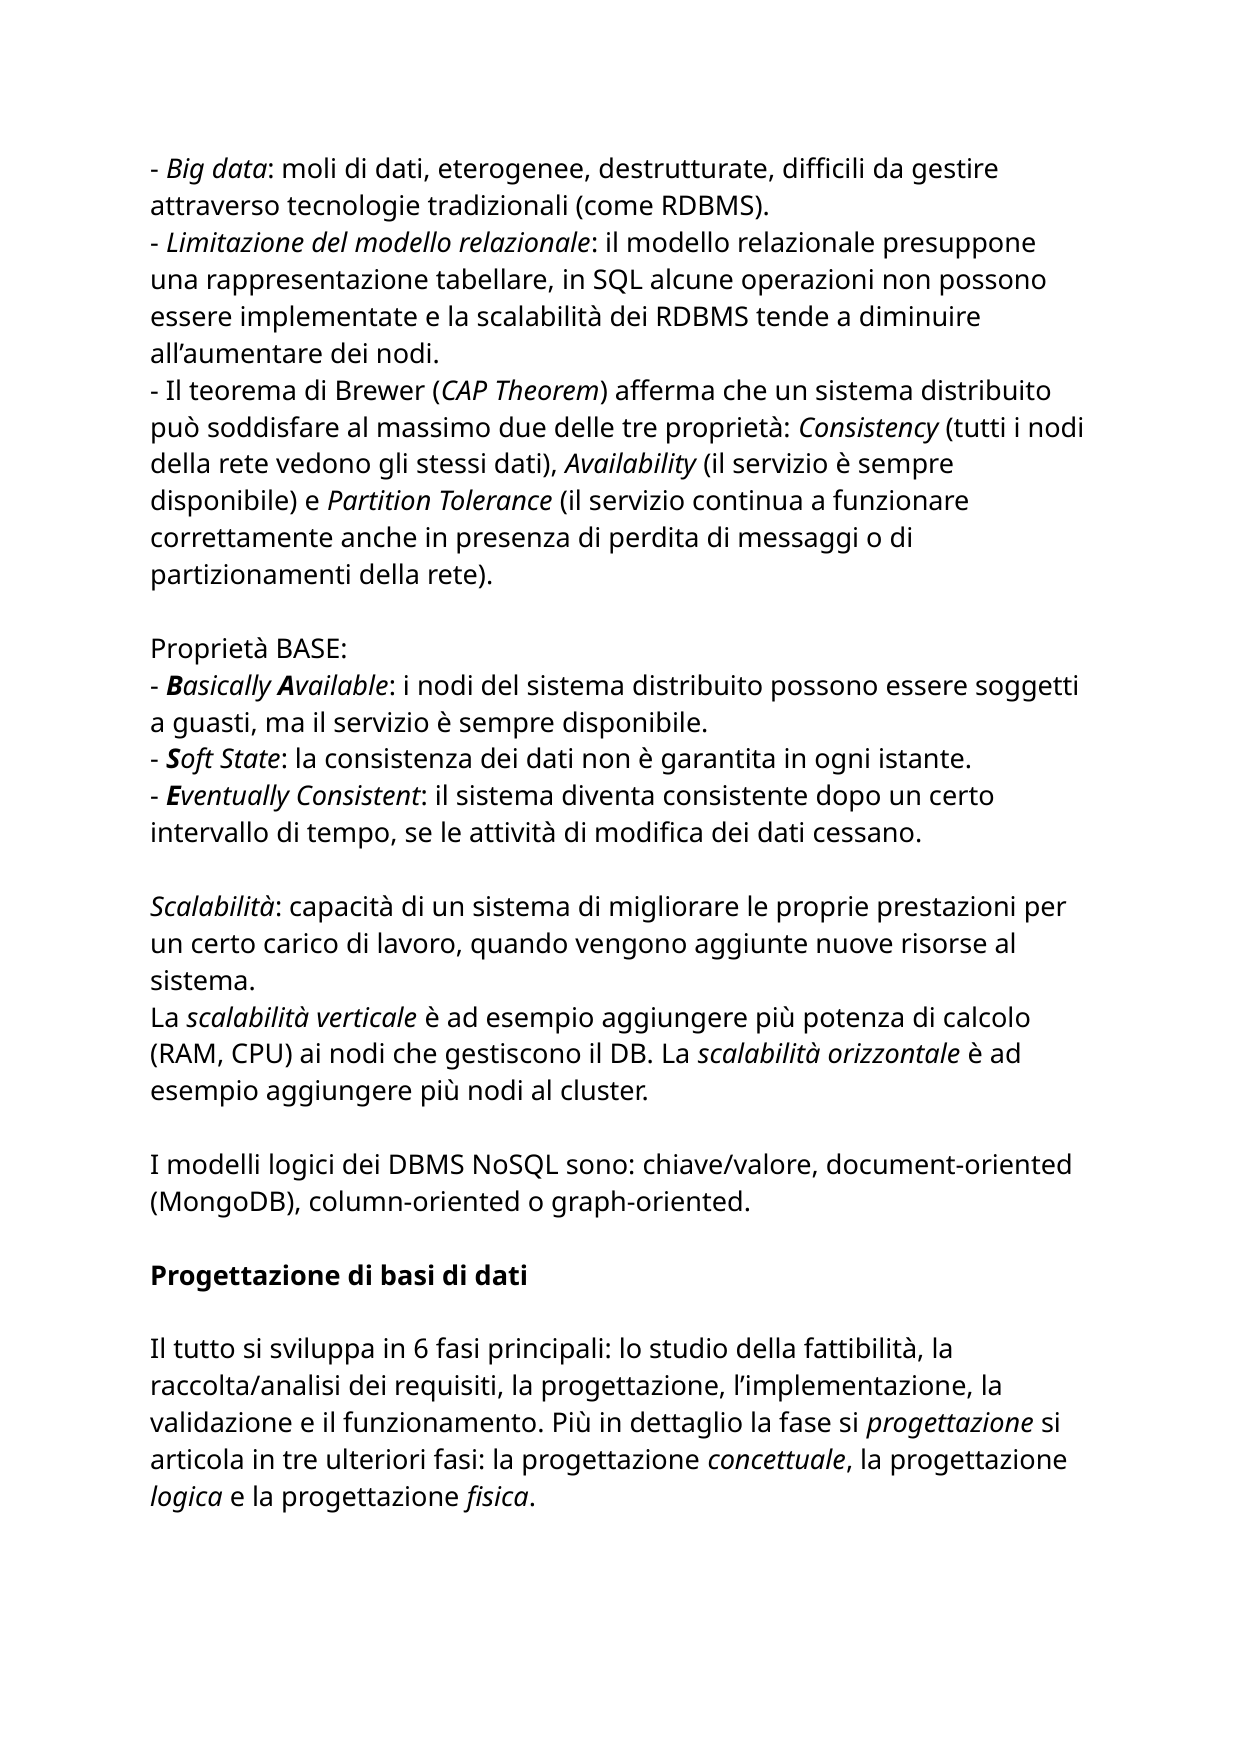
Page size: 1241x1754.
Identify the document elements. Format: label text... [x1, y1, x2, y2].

text Scalabilità: capacità di un sistema di migliorare le proprie prestazioni per un certo carico di lavoro, quando vengono aggiunte nuove risorse al sistema. [150, 887, 1090, 998]
text Il tutto si sviluppa in 6 fasi principali: lo studio della fattibilità, la raccolta/analisi dei requisiti, la progettazione, l’implementazione, la validazione e il funzionamento. Più in dettaglio la fase si progettazione si articola in tre ulteriori fasi: la progettazione concettuale, la progettazione logica e la progettazione fisica. [150, 1330, 1090, 1514]
text Progettazione di basi di dati [150, 1256, 1090, 1293]
text I modelli logici dei DBMS NoSQL sono: chiave/valore, document-oriented (MongoDB), column-oriented o graph-oriented. [150, 1146, 1090, 1219]
text - Basically Available: i nodi del sistema distribuito possono essere soggetti a guasti, ma il servizio è sempre disponibile. [150, 666, 1090, 740]
text - Il teorema di Brewer (CAP Theorem) afferma che un sistema distribuito può soddisfare al massimo due delle tre proprietà: Consistency (tutti i nodi della rete vedono gli stessi dati), Availability (il servizio è sempre disponibile) e Partition Tolerance (il servizio continua a funzionare correttamente anche in presenza di perdita di messaggi o di partizionamenti della rete). [150, 371, 1090, 592]
text - Soft State: la consistenza dei dati non è garantita in ogni istante. [150, 740, 1090, 777]
text Proprietà BASE: [150, 629, 1090, 666]
text - Big data: moli di dati, eterogenee, destrutturate, difficili da gestire attraverso tecnologie tradizionali (come RDBMS). [150, 150, 1090, 224]
text La scalabilità verticale è ad esempio aggiungere più potenza di calcolo (RAM, CPU) ai nodi che gestiscono il DB. La scalabilità orizzontale è ad esempio aggiungere più nodi al cluster. [150, 998, 1090, 1109]
text - Limitazione del modello relazionale: il modello relazionale presuppone una rappresentazione tabellare, in SQL alcune operazioni non possono essere implementate e la scalabilità dei RDBMS tende a diminuire all’aumentare dei nodi. [150, 224, 1090, 371]
text - Eventually Consistent: il sistema diventa consistente dopo un certo intervallo di tempo, se le attività di modifica dei dati cessano. [150, 777, 1090, 851]
